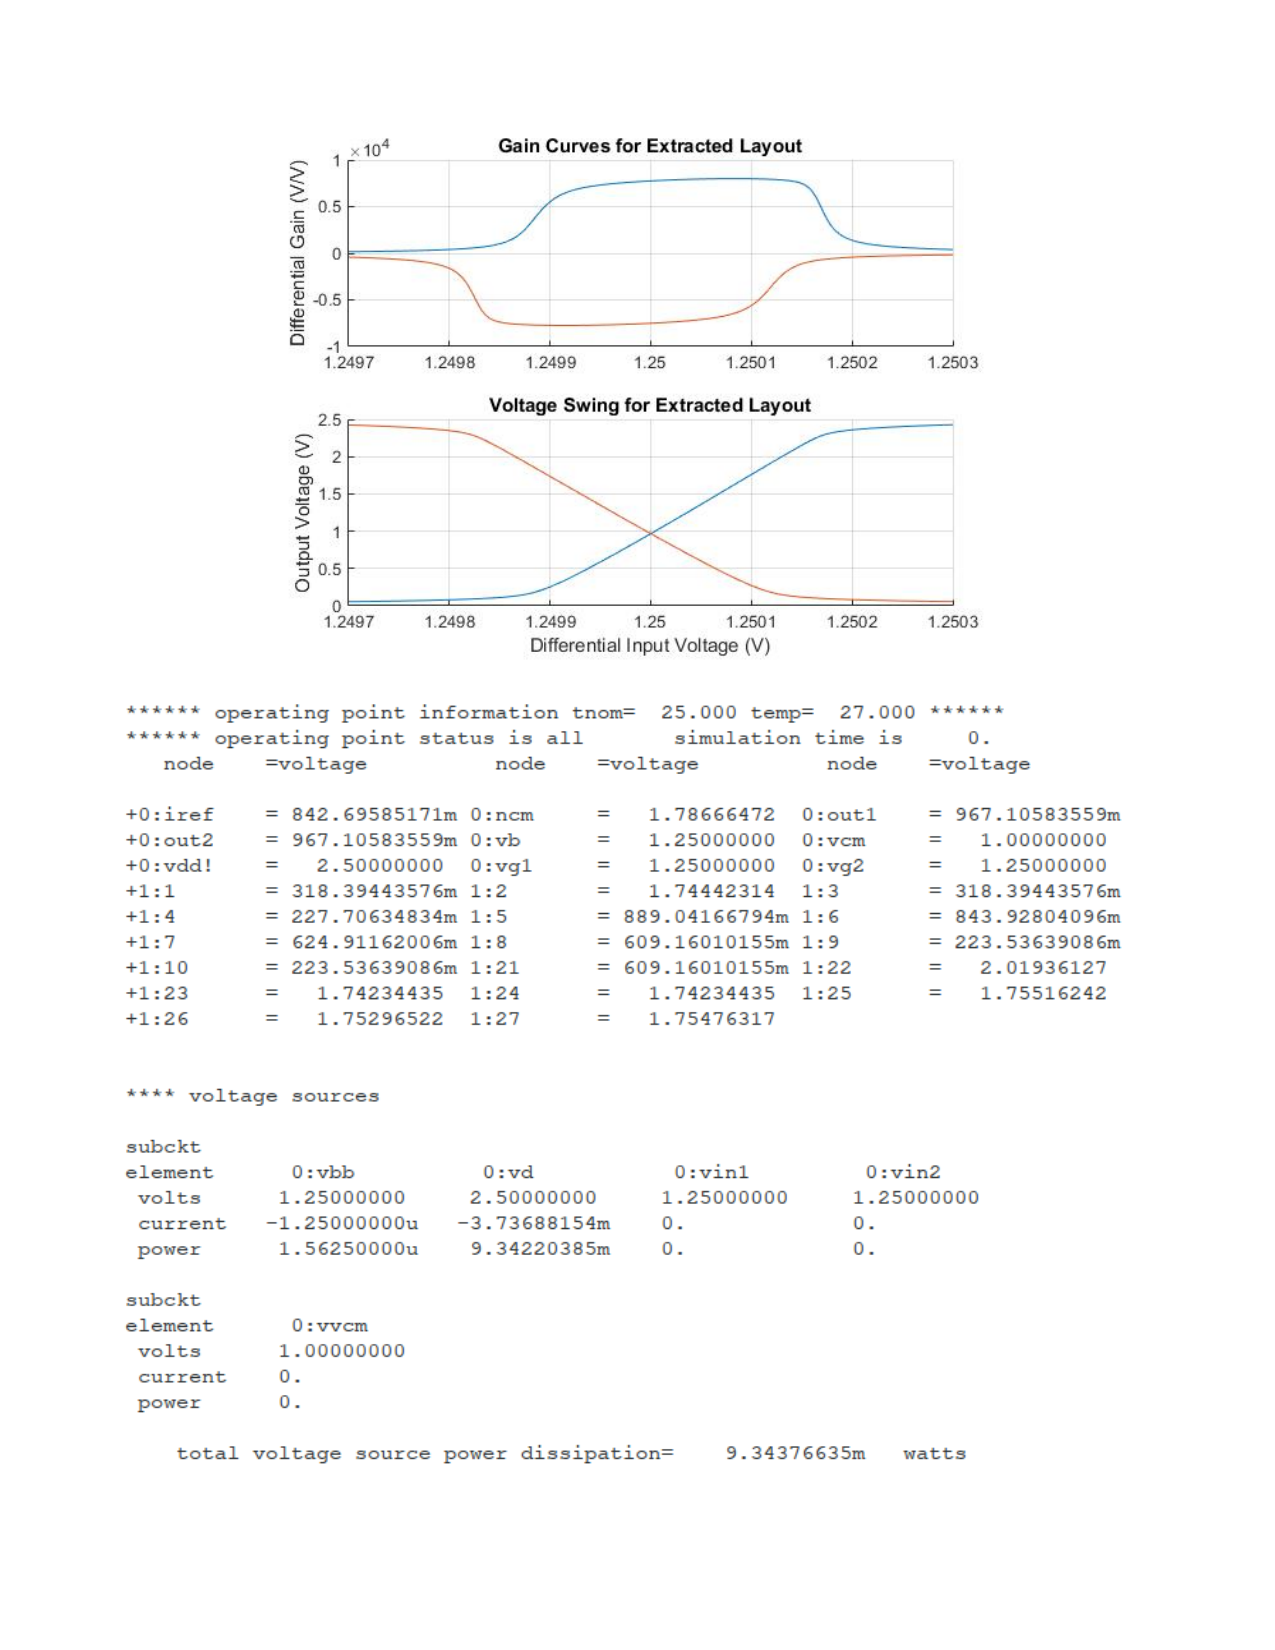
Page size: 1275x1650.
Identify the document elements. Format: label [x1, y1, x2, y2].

picture [118, 686, 1157, 1526]
picture [248, 118, 1027, 666]
